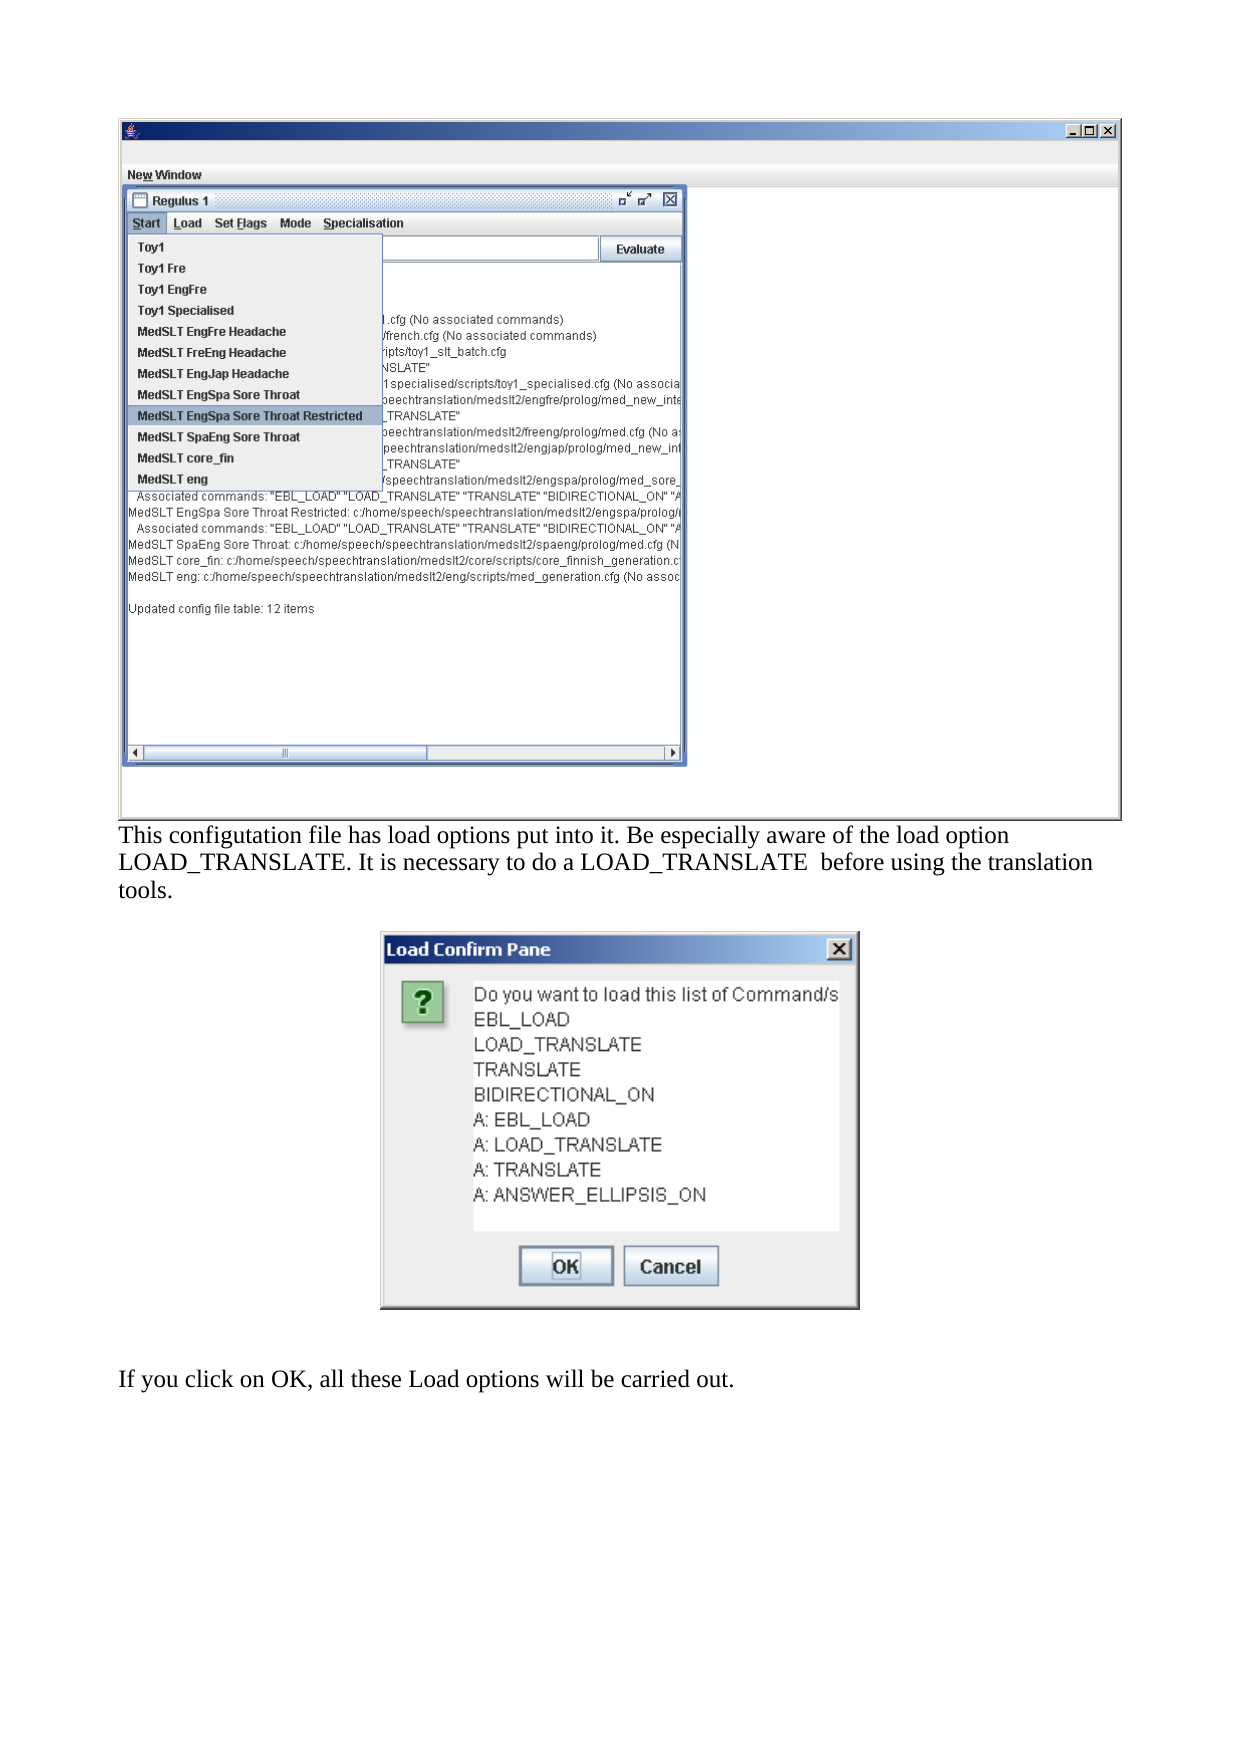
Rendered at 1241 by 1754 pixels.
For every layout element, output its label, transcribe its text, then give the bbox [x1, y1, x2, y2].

picture [380, 931, 860, 1310]
text This configutation file has load options put into it. Be especially aware of the load option LOAD_TRANSLATE. It is necessary to do a LOAD_TRANSLATE before using the translation tools. [118, 821, 1122, 904]
picture [118, 118, 1122, 821]
text If you click on OK, all these Load options will be carried out. [118, 1365, 1122, 1393]
